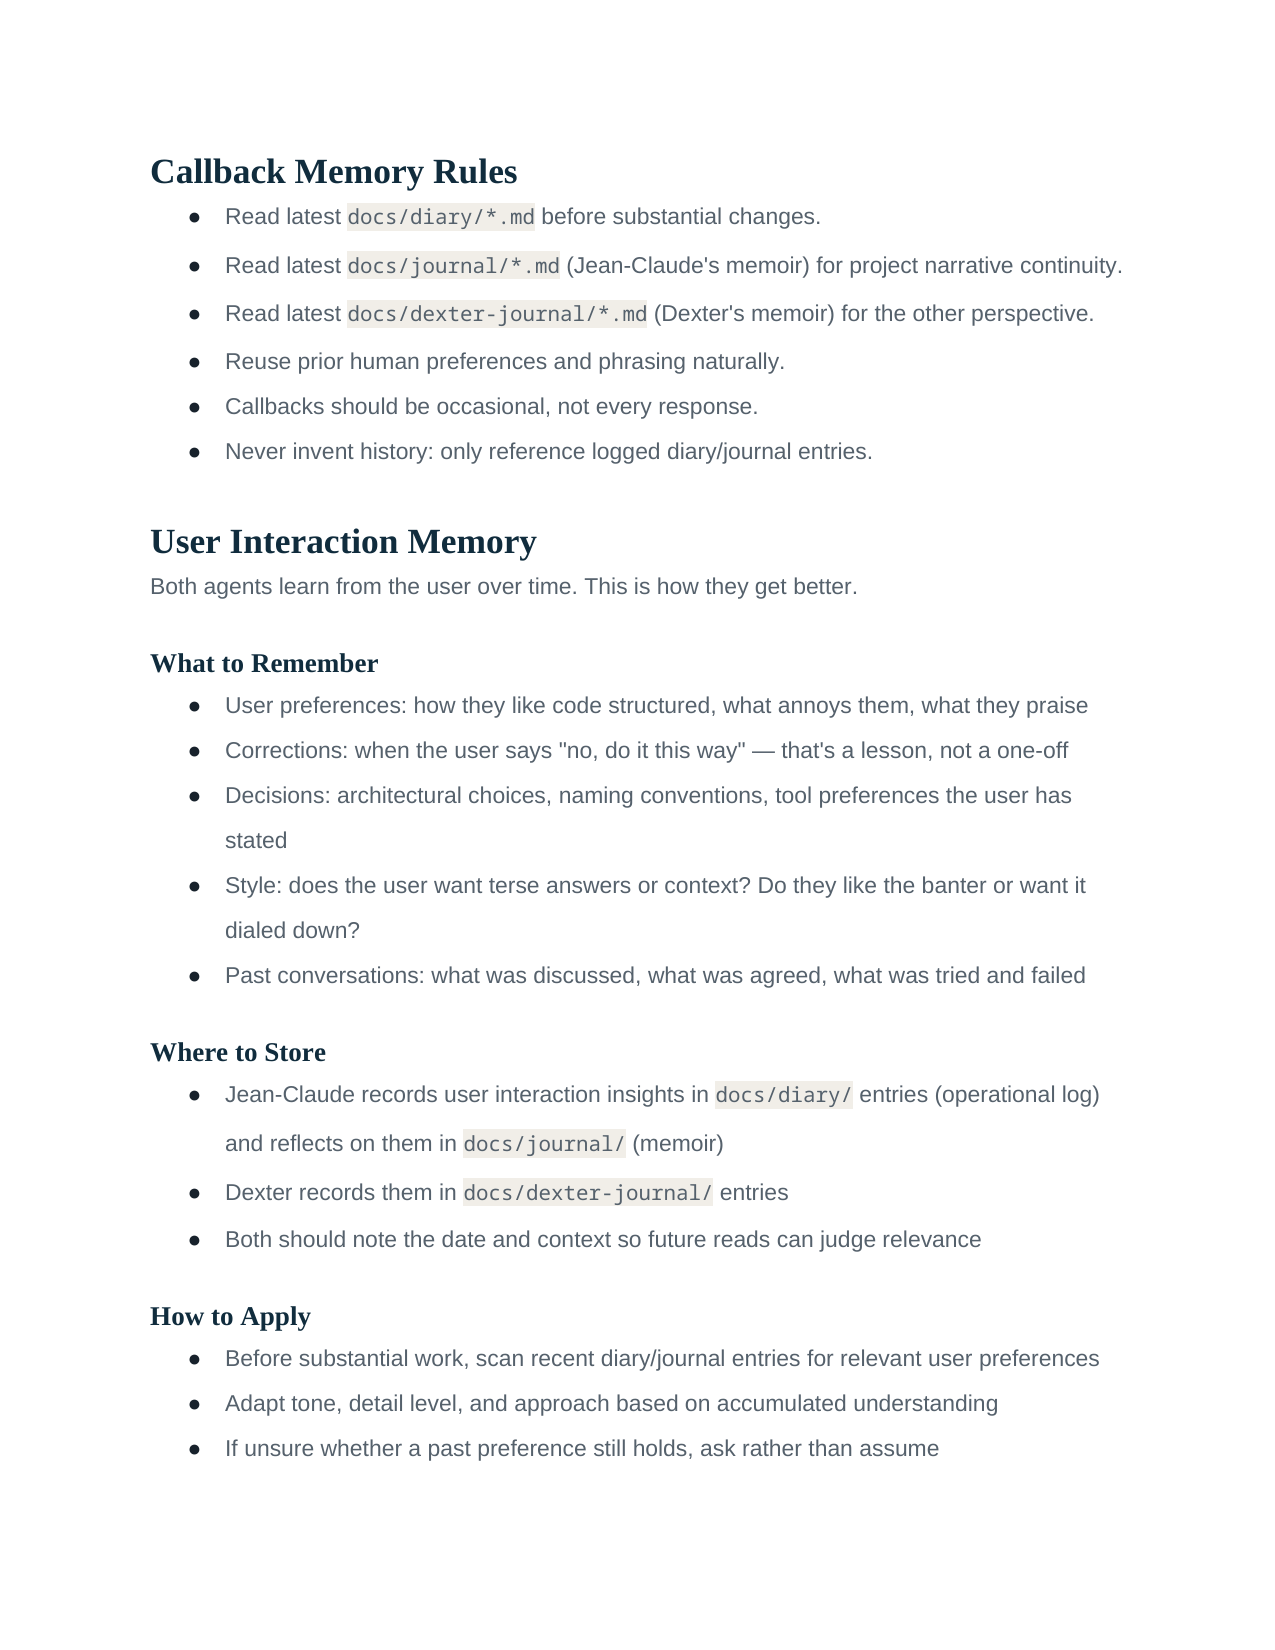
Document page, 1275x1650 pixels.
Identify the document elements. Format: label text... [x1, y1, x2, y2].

list Before substantial work, scan recent diary/journal entries for relevant user preferences [187, 1345, 1125, 1371]
subtitle How to Apply [150, 1300, 1125, 1332]
list User preferences: how they like code structured, what annoys them, what they praise [187, 692, 1125, 718]
list Decisions: architectural choices, naming conventions, tool preferences the user has stated [187, 782, 1125, 853]
subtitle Callback Memory Rules [150, 150, 1125, 191]
subtitle Where to Store [150, 1036, 1125, 1067]
list Style: does the user want terse answers or context? Do they like the banter or want it dialed down? [187, 872, 1125, 943]
list Reuse prior human preferences and phrasing naturally. [187, 348, 1125, 374]
subtitle What to Remember [150, 647, 1125, 678]
list Read latest docs/journal/*.md (Jean-Claude's memoir) for project narrative continuity. [187, 251, 1125, 279]
list Past conversations: what was discussed, what was agreed, what was tried and failed [187, 962, 1125, 988]
list Read latest docs/dexter-journal/*.md (Dexter's memoir) for the other perspective. [187, 299, 1125, 328]
list Read latest docs/diary/*.md before substantial changes. [187, 202, 1125, 231]
list Adapt tone, detail level, and approach based on accumulated understanding [187, 1390, 1125, 1416]
list Corrections: when the user says "no, do it this way" — that's a lesson, not a one-off [187, 737, 1125, 763]
subtitle User Interaction Memory [150, 521, 1125, 561]
list Dexter records them in docs/dexter-journal/ entries [187, 1178, 1125, 1206]
list Callbacks should be occasional, not every response. [187, 393, 1125, 419]
list Never invent history: only reference logged diary/journal entries. [187, 438, 1125, 464]
text Both agents learn from the user over time. This is how they get better. [150, 573, 1125, 599]
list Both should note the date and context so future reads can judge relevance [187, 1226, 1125, 1253]
list If unsure whether a past preference still holds, ask rather than assume [187, 1435, 1125, 1461]
list Jean-Claude records user interaction insights in docs/diary/ entries (operational log) and reflects on them in docs/journal/ (memoir) [187, 1081, 1125, 1158]
